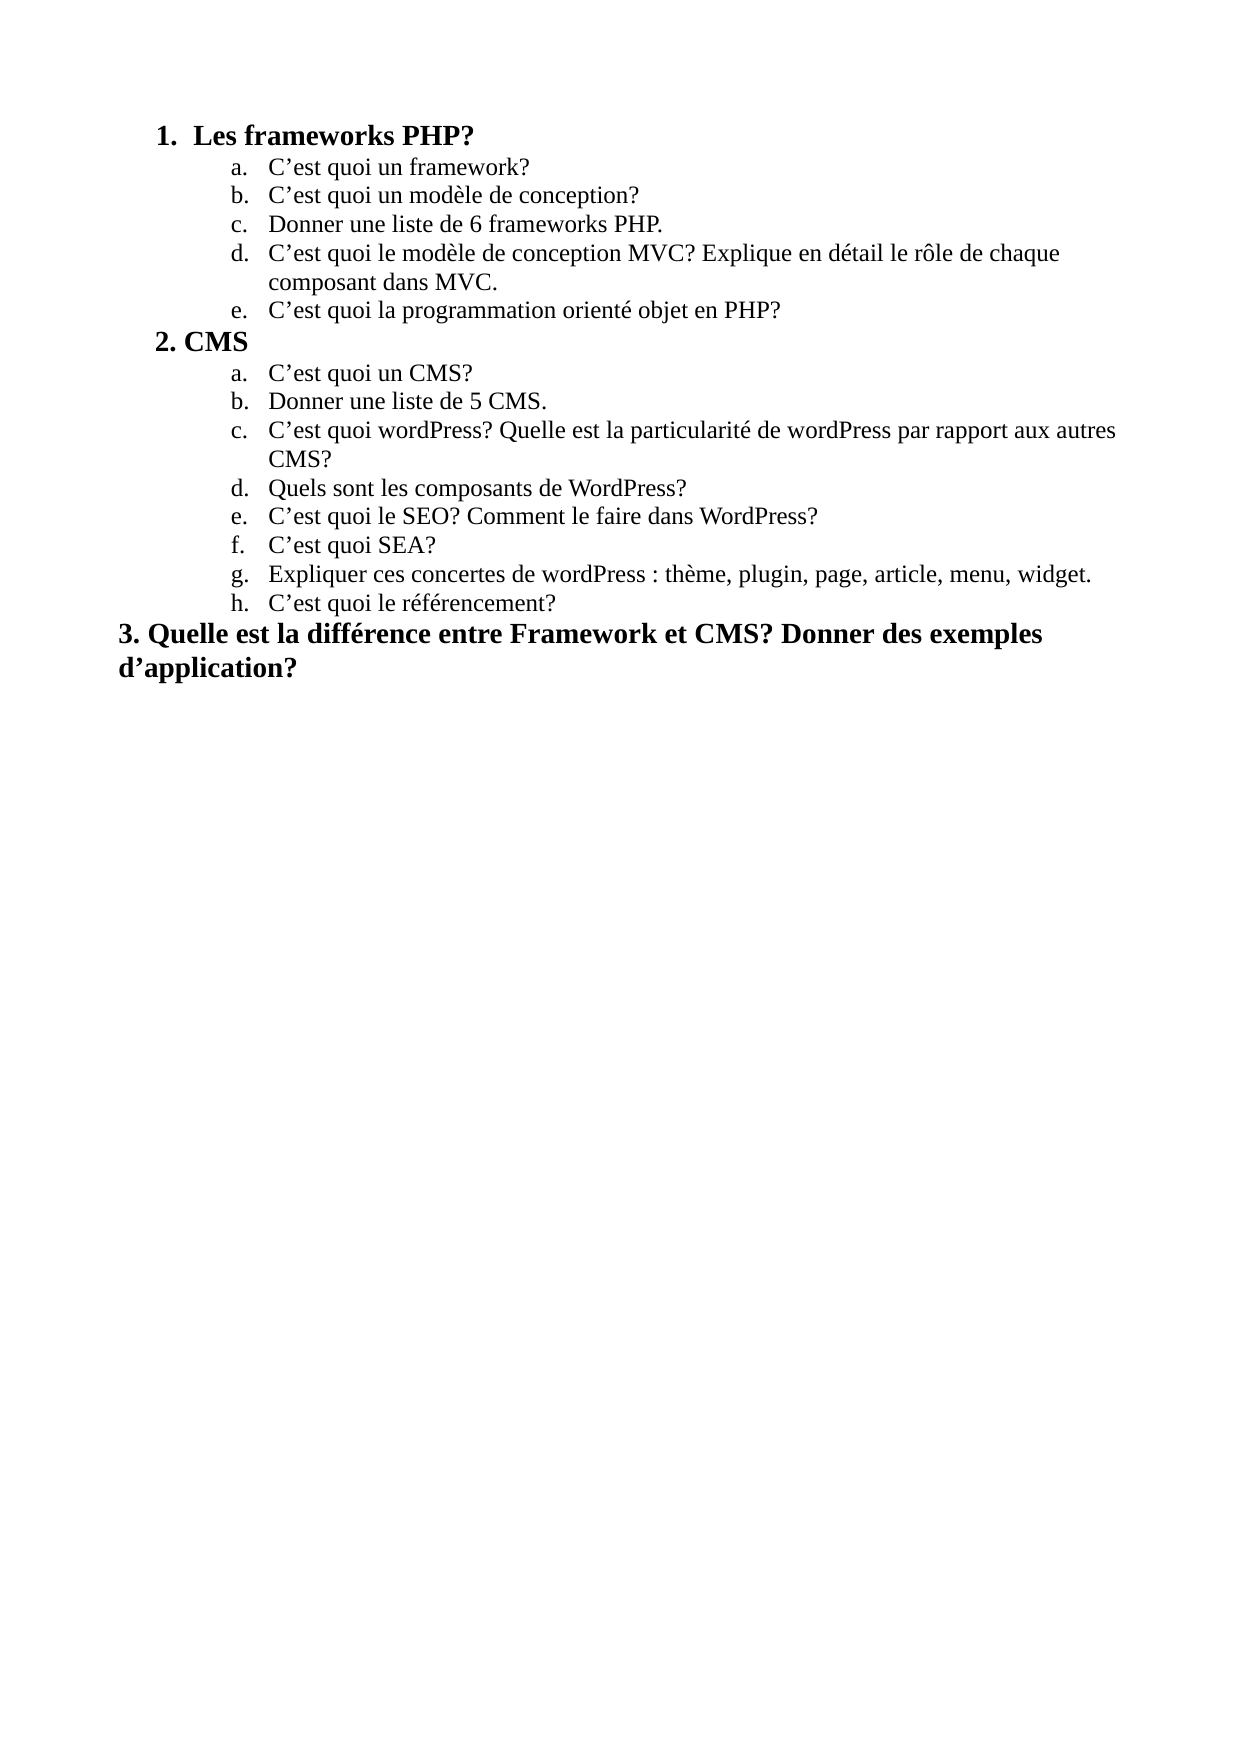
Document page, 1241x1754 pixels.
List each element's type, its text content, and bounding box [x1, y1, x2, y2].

list C’est quoi le référencement? [231, 588, 1122, 616]
list C’est quoi un framework? [231, 152, 1122, 180]
list C’est quoi un modèle de conception? [231, 180, 1122, 209]
list Quels sont les composants de WordPress? [231, 473, 1122, 501]
list C’est quoi wordPress? Quelle est la particularité de wordPress par rapport aux autres CMS? [231, 415, 1122, 473]
list C’est quoi le SEO? Comment le faire dans WordPress? [231, 501, 1122, 530]
list Donner une liste de 5 CMS. [231, 386, 1122, 415]
list Les frameworks PHP? [156, 118, 1122, 152]
list C’est quoi SEA? [231, 530, 1122, 559]
list C’est quoi la programmation orienté objet en PHP? [231, 295, 1122, 324]
list Expliquer ces concertes de wordPress : thème, plugin, page, article, menu, widget. [231, 559, 1122, 588]
text 2. CMS [118, 324, 1122, 358]
list C’est quoi le modèle de conception MVC? Explique en détail le rôle de chaque composant dans MVC. [231, 238, 1122, 295]
text 3. Quelle est la différence entre Framework et CMS? Donner des exemples d’application? [118, 616, 1122, 683]
list Donner une liste de 6 frameworks PHP. [231, 209, 1122, 238]
list C’est quoi un CMS? [231, 358, 1122, 386]
